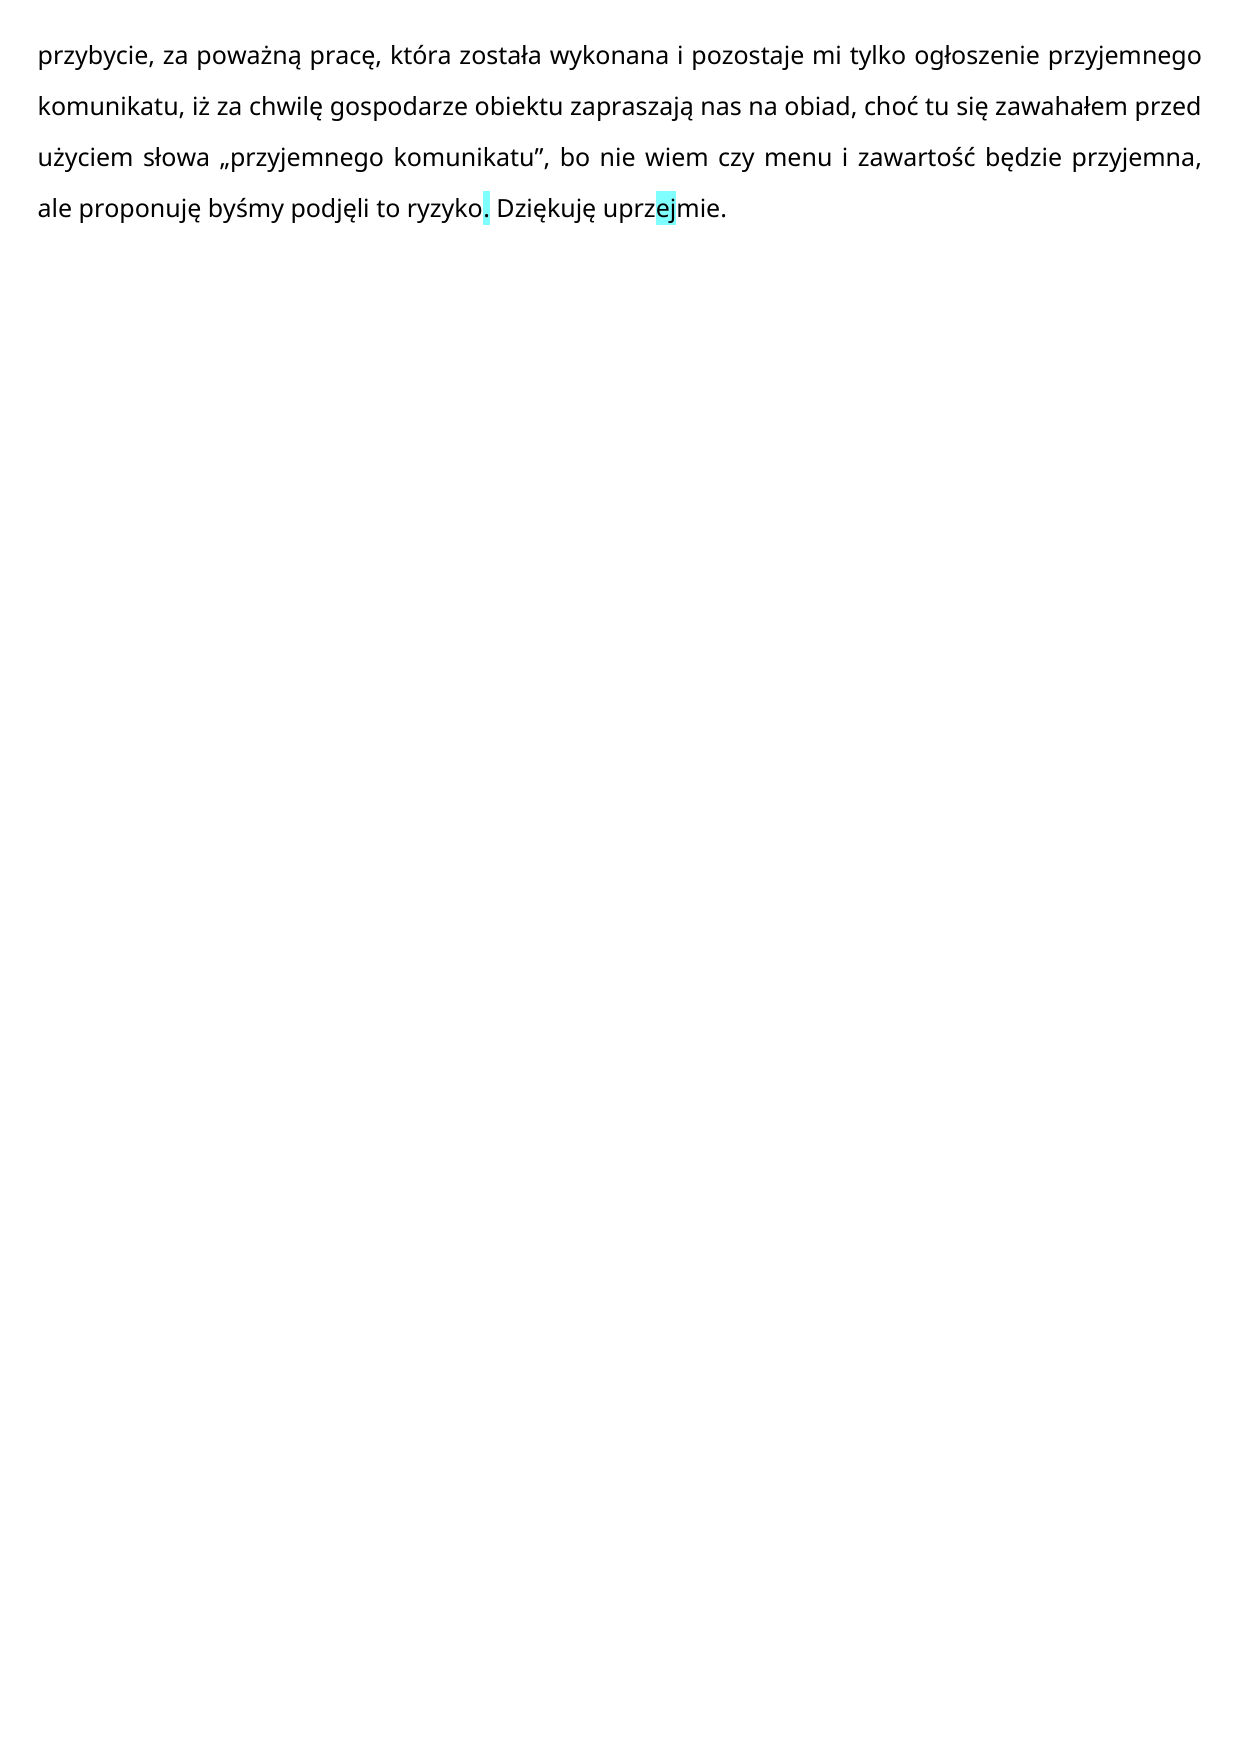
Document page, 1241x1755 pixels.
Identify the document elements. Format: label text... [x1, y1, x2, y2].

text przybycie, za poważną pracę, która została wykonana i pozostaje mi tylko ogłoszenie przyjemnego komunikatu, iż za chwilę gospodarze obiektu zapraszają nas na obiad, choć tu się zawahałem przed użyciem słowa „przyjemnego komunikatu”, bo nie wiem czy menu i zawartość będzie przyjemna, ale proponuję byśmy podjęli to ryzyko. Dziękuję uprzejmie. [37, 37, 1203, 225]
